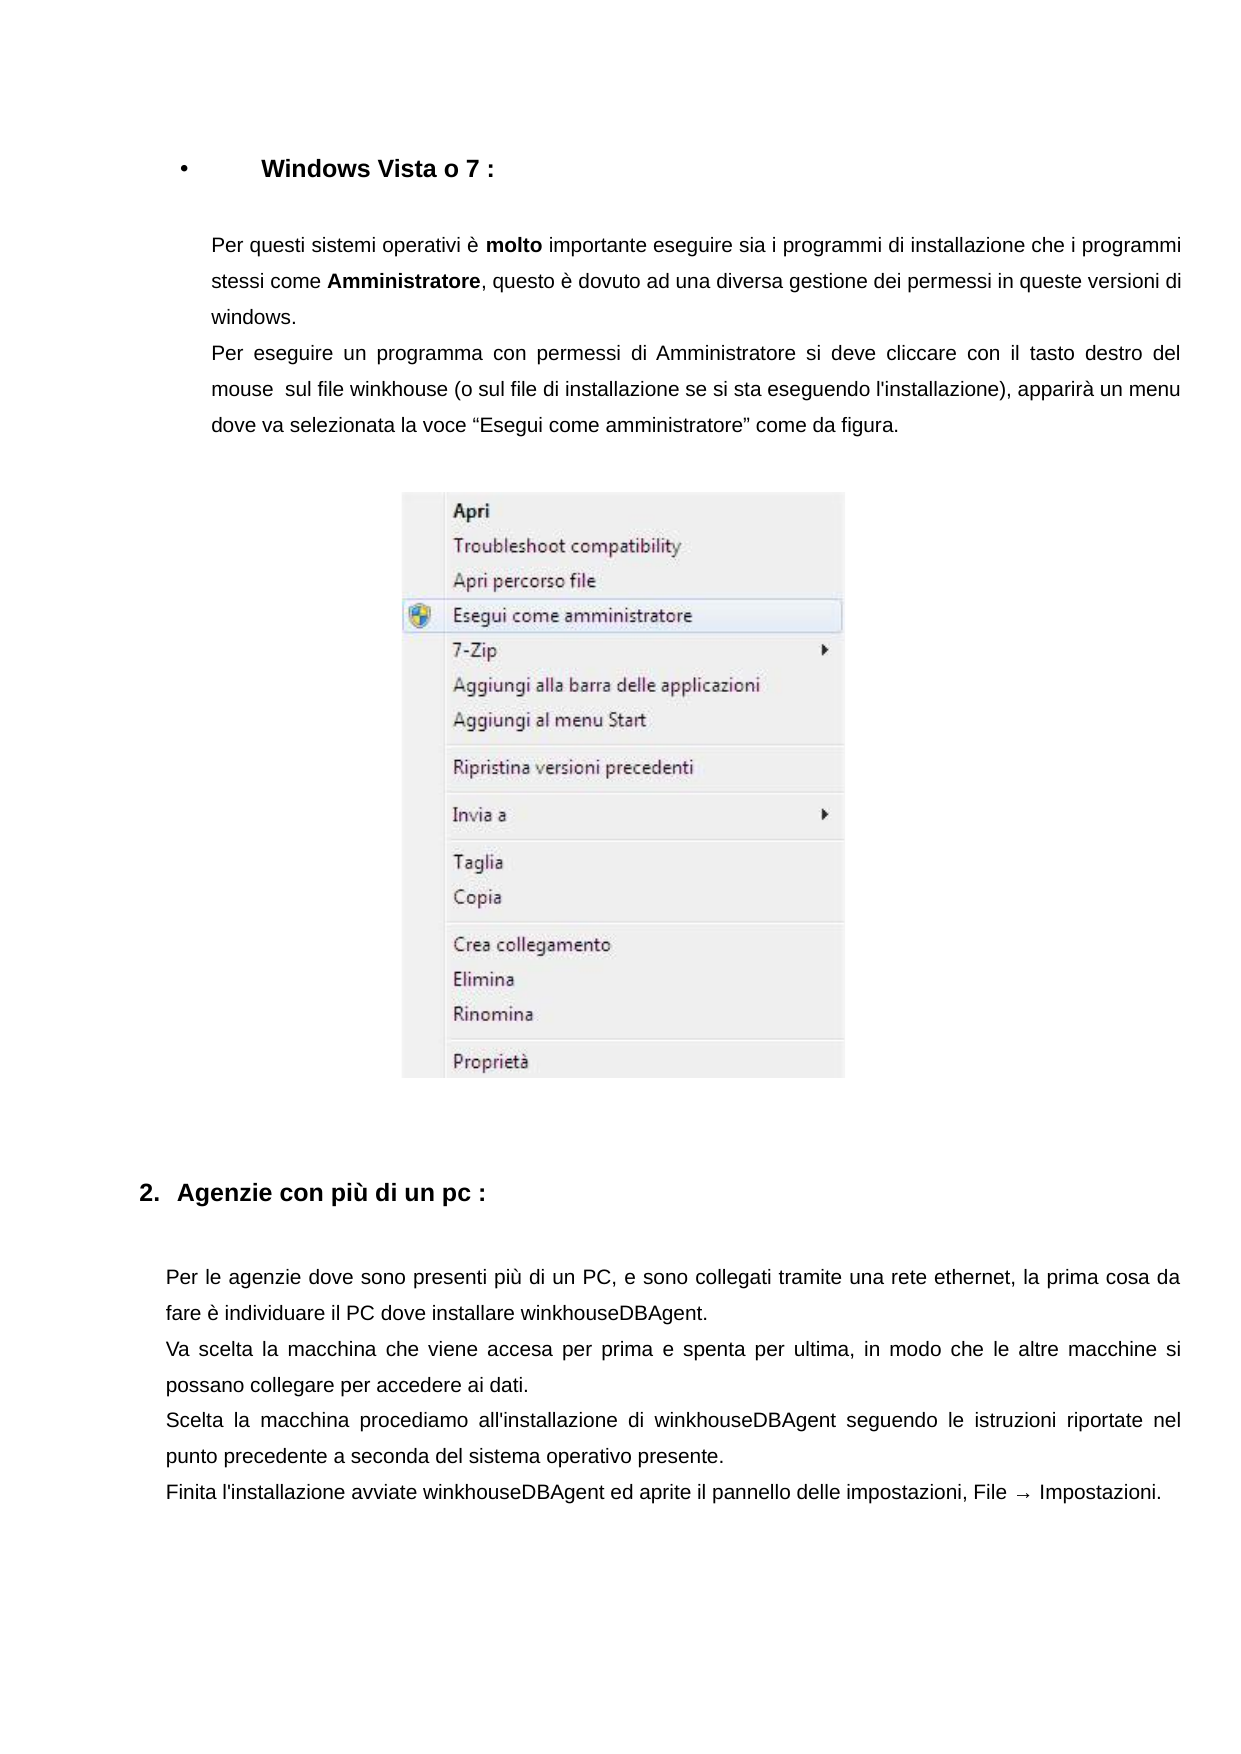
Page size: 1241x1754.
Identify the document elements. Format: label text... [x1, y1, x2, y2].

list Per le agenzie dove sono presenti più di un PC, e sono collegati tramite una rete ethernet, la prima cosa da fare è individuare il PC dove installare winkhouseDBAgent. [166, 1264, 1183, 1324]
list Va scelta la macchina che viene accesa per prima e spenta per ultima, in modo che le altre macchine si possano collegare per accedere ai dati. [166, 1336, 1183, 1396]
list Per questi sistemi operativi è molto importante eseguire sia i programmi di installazione che i programmi stessi come Amministratore, questo è dovuto ad una diversa gestione dei permessi in queste versioni di windows. [211, 233, 1183, 329]
list Agenzie con più di un pc : [139, 1178, 1183, 1207]
list Windows Vista o 7 : [180, 154, 1183, 183]
picture [401, 492, 846, 1078]
list Finita l'installazione avviate winkhouseDBAgent ed aprite il pannello delle impostazioni, File → Impostazioni. [166, 1480, 1183, 1504]
list Scelta la macchina procediamo all'installazione di winkhouseDBAgent seguendo le istruzioni riportate nel punto precedente a seconda del sistema operativo presente. [166, 1408, 1183, 1468]
list Per eseguire un programma con permessi di Amministratore si deve cliccare con il tasto destro del mouse sul file winkhouse (o sul file di installazione se si sta eseguendo l'installazione), apparirà un menu dove va selezionata la voce “Esegui come amministratore” come da figura. [211, 341, 1183, 437]
